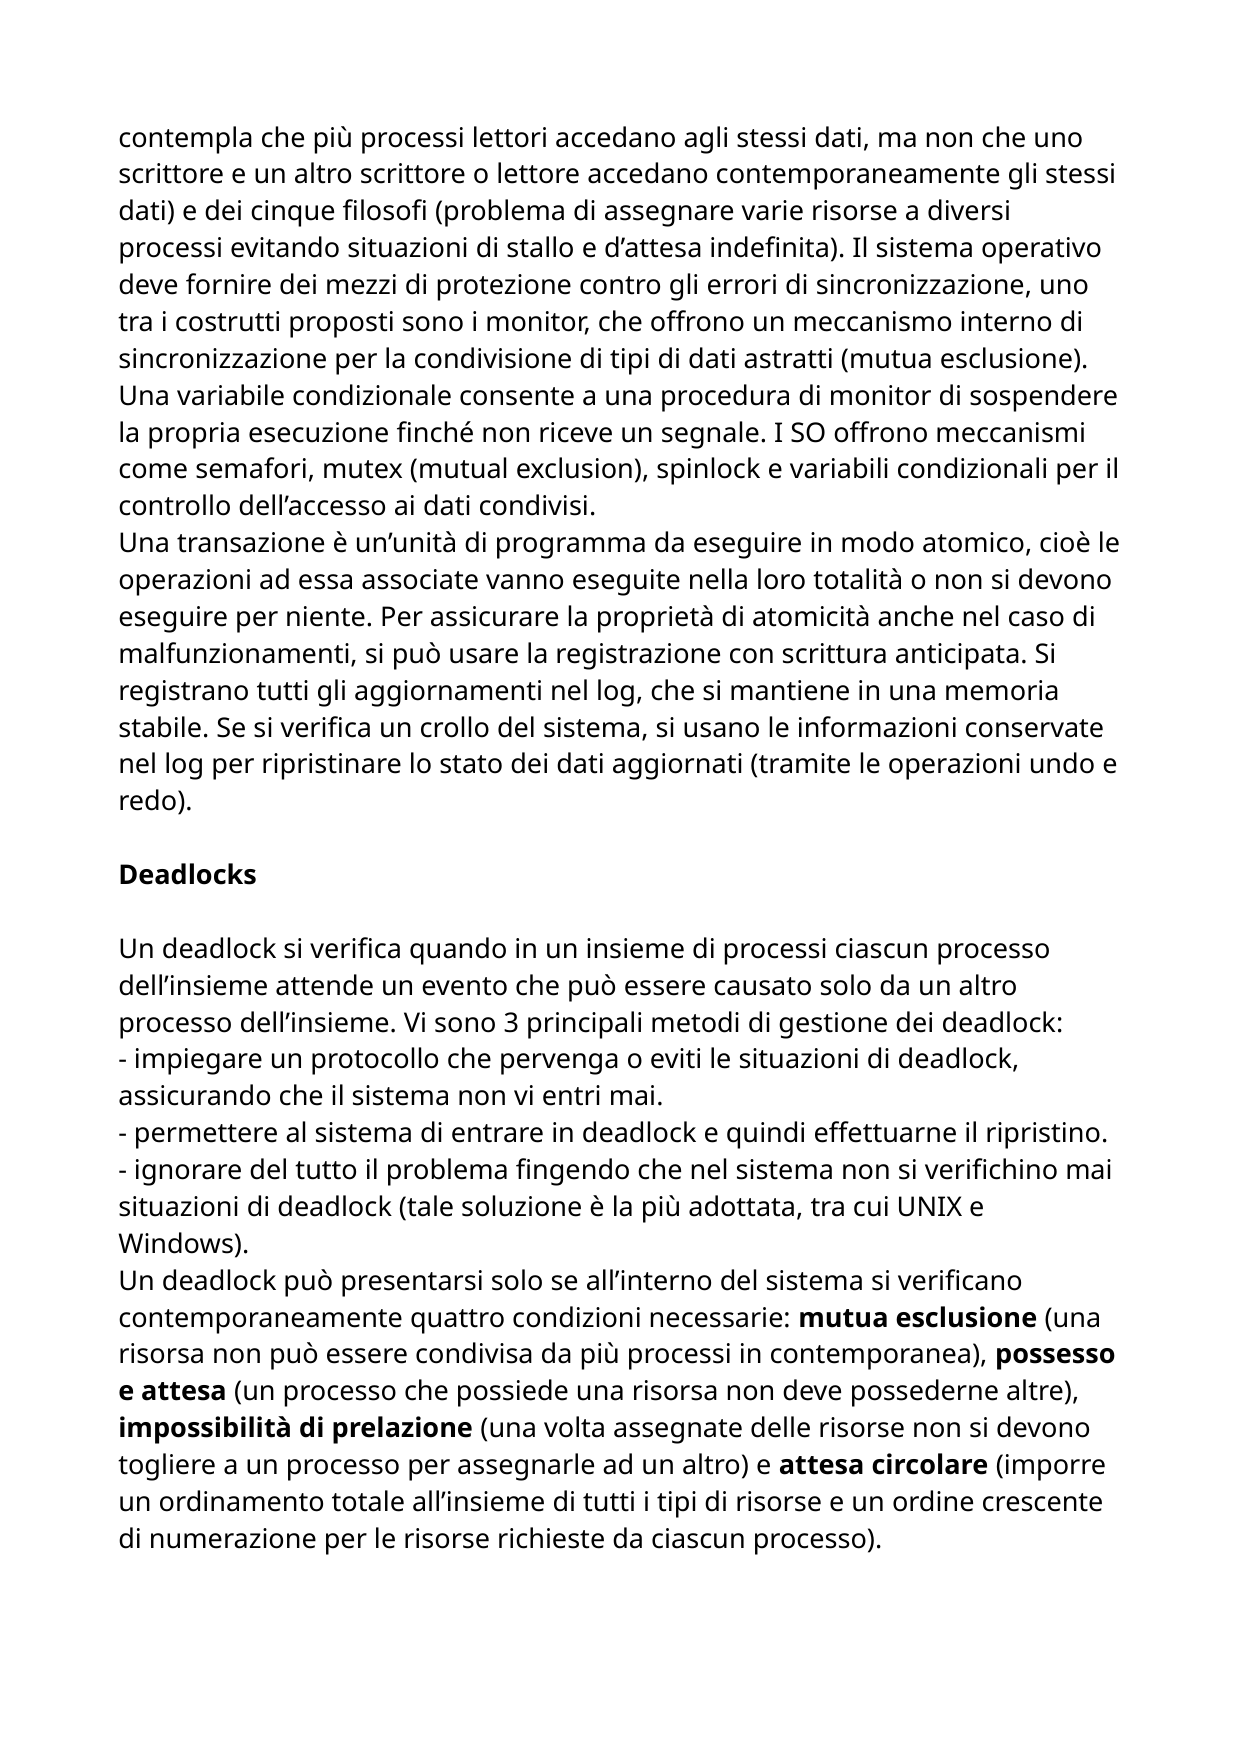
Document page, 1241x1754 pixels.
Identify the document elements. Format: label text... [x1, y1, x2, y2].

text Una variabile condizionale consente a una procedura di monitor di sospendere la propria esecuzione finché non riceve un segnale. I SO offrono meccanismi come semafori, mutex (mutual exclusion), spinlock e variabili condizionali per il controllo dell’accesso ai dati condivisi. [118, 376, 1122, 524]
text - permettere al sistema di entrare in deadlock e quindi effettuarne il ripristino. [118, 1114, 1122, 1151]
text Deadlocks [118, 856, 1122, 892]
text - ignorare del tutto il problema fingendo che nel sistema non si verifichino mai situazioni di deadlock (tale soluzione è la più adottata, tra cui UNIX e Windows). [118, 1151, 1122, 1261]
text contempla che più processi lettori accedano agli stessi dati, ma non che uno scrittore e un altro scrittore o lettore accedano contemporaneamente gli stessi dati) e dei cinque filosofi (problema di assegnare varie risorse a diversi processi evitando situazioni di stallo e d’attesa indefinita). Il sistema operativo deve fornire dei mezzi di protezione contro gli errori di sincronizzazione, uno tra i costrutti proposti sono i monitor, che offrono un meccanismo interno di sincronizzazione per la condivisione di tipi di dati astratti (mutua esclusione). [118, 118, 1122, 376]
text Un deadlock si verifica quando in un insieme di processi ciascun processo dell’insieme attende un evento che può essere causato solo da un altro processo dell’insieme. Vi sono 3 principali metodi di gestione dei deadlock: [118, 929, 1122, 1040]
text Un deadlock può presentarsi solo se all’interno del sistema si verificano contemporaneamente quattro condizioni necessarie: mutua esclusione (una risorsa non può essere condivisa da più processi in contemporanea), possesso e attesa (un processo che possiede una risorsa non deve possederne altre), impossibilità di prelazione (una volta assegnate delle risorse non si devono togliere a un processo per assegnarle ad un altro) e attesa circolare (imporre un ordinamento totale all’insieme di tutti i tipi di risorse e un ordine crescente di numerazione per le risorse richieste da ciascun processo). [118, 1261, 1122, 1556]
text - impiegare un protocollo che pervenga o eviti le situazioni di deadlock, assicurando che il sistema non vi entri mai. [118, 1040, 1122, 1114]
text Una transazione è un’unità di programma da eseguire in modo atomico, cioè le operazioni ad essa associate vanno eseguite nella loro totalità o non si devono eseguire per niente. Per assicurare la proprietà di atomicità anche nel caso di malfunzionamenti, si può usare la registrazione con scrittura anticipata. Si registrano tutti gli aggiornamenti nel log, che si mantiene in una memoria stabile. Se si verifica un crollo del sistema, si usano le informazioni conservate nel log per ripristinare lo stato dei dati aggiornati (tramite le operazioni undo e redo). [118, 524, 1122, 819]
